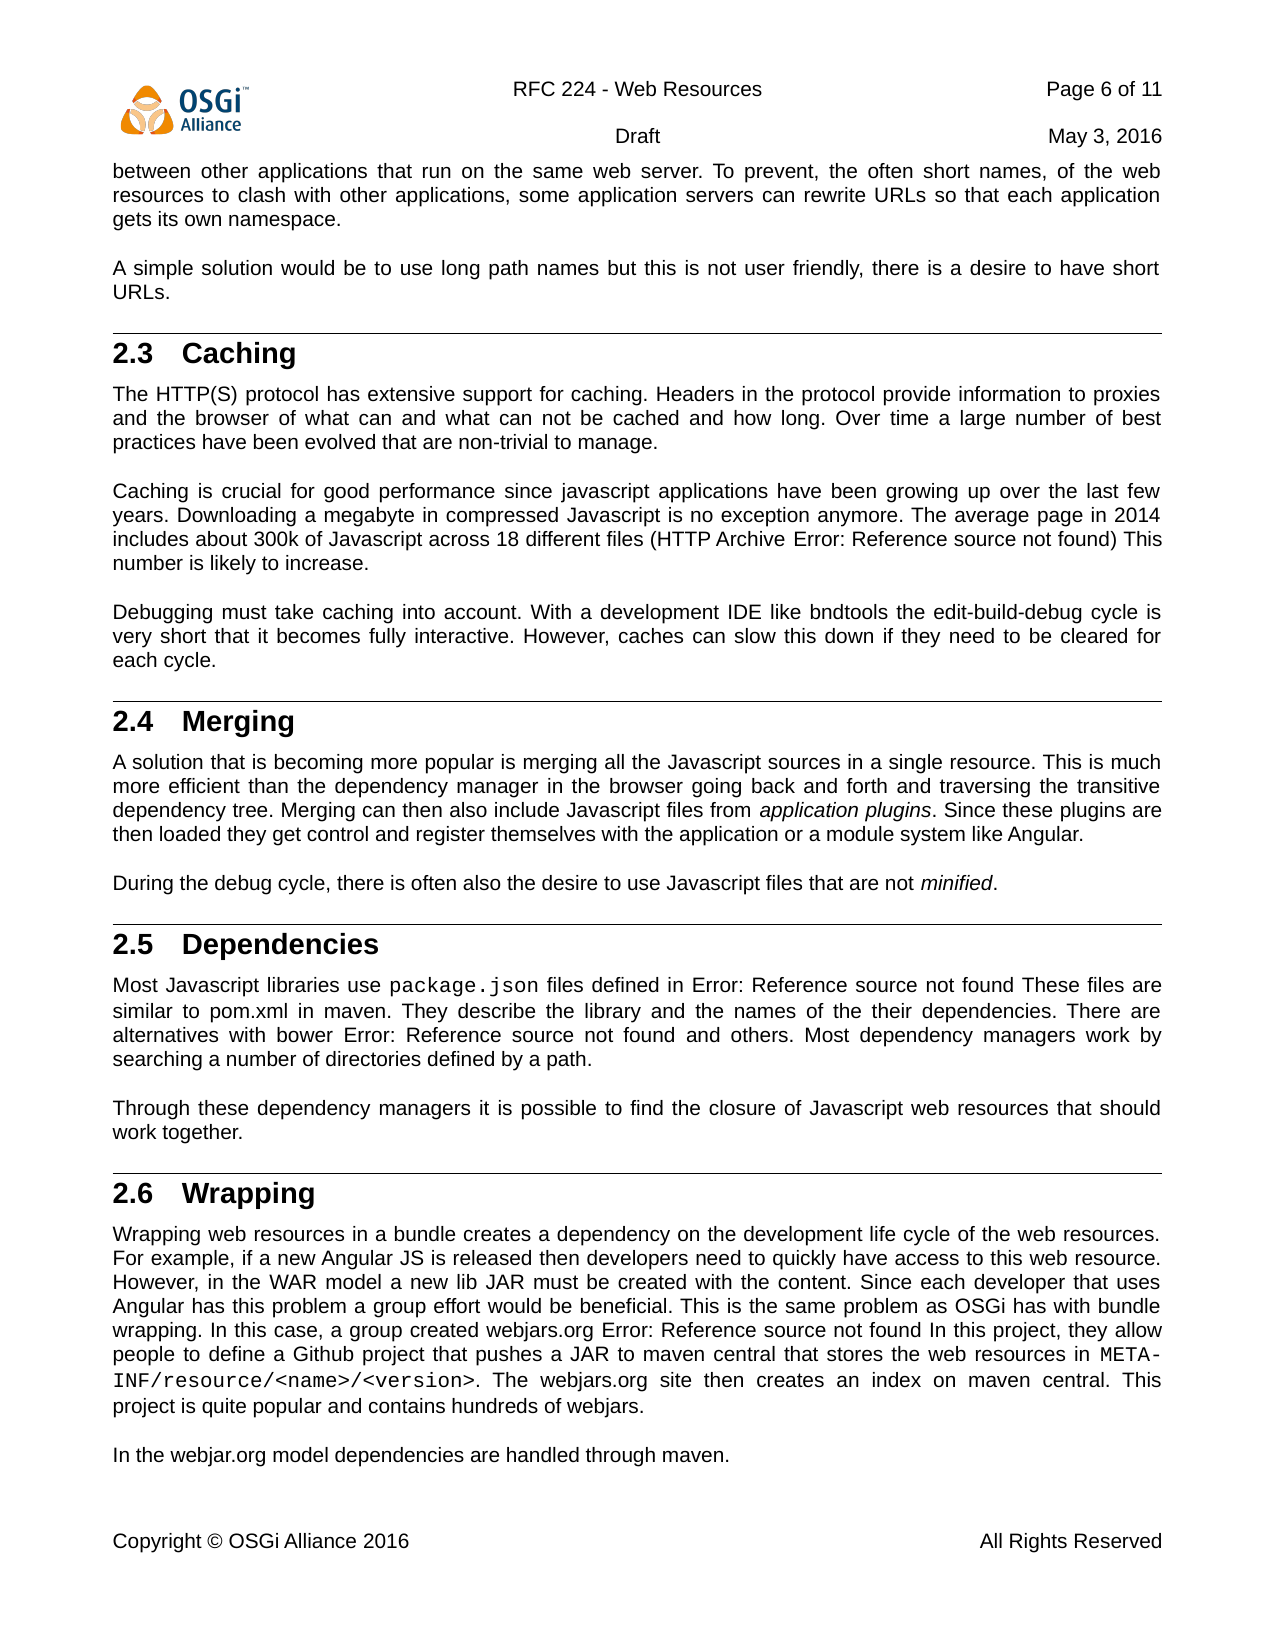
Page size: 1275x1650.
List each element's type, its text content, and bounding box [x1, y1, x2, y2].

text In the webjar.org model dependencies are handled through maven. [112, 1442, 1162, 1466]
text Wrapping web resources in a bundle creates a dependency on the development life cycle of the web resources. For example, if a new Angular JS is released then developers need to quickly have access to this web resource. However, in the WAR model a new lib JAR must be created with the content. Since each developer that uses Angular has this problem a group effort would be beneficial. This is the same problem as OSGi has with bundle wrapping. In this case, a group created webjars.org Error: Reference source not found In this project, they allow people to define a Github project that pushes a JAR to maven central that stores the web resources in META-INF/resource/<name>/<version>. The webjars.org site then creates an index on maven central. This project is quite popular and contains hundreds of webjars. [112, 1222, 1162, 1417]
picture [113, 78, 257, 142]
text between other applications that run on the same web server. To prevent, the often short names, of the web resources to clash with other applications, some application servers can rewrite URLs so that each application gets its own namespace. [112, 159, 1162, 231]
text During the debug cycle, there is often also the desire to use Javascript files that are not minified. [112, 871, 1162, 895]
text Most Javascript libraries use package.json files defined in Error: Reference source not found These files are similar to pom.xml in maven. They describe the library and the names of the their dependencies. There are alternatives with bower Error: Reference source not found and others. Most dependency managers work by searching a number of directories defined by a path. [112, 973, 1162, 1071]
subtitle Caching [112, 334, 1162, 369]
text A solution that is becoming more popular is merging all the Javascript sources in a single resource. This is much more efficient than the dependency manager in the browser going back and forth and traversing the transitive dependency tree. Merging can then also include Javascript files from application plugins. Since these plugins are then loaded they get control and register themselves with the application or a module system like Angular. [112, 750, 1162, 846]
text Debugging must take caching into account. With a development IDE like bndtools the edit-build-debug cycle is very short that it becomes fully interactive. However, caches can slow this down if they need to be cleared for each cycle. [112, 600, 1162, 672]
text Through these dependency managers it is possible to find the closure of Javascript web resources that should work together. [112, 1096, 1162, 1144]
text A simple solution would be to use long path names but this is not user friendly, there is a desire to have short URLs. [112, 256, 1162, 304]
text Caching is crucial for good performance since javascript applications have been growing up over the last few years. Downloading a megabyte in compressed Javascript is no exception anymore. The average page in 2014 includes about 300k of Javascript across 18 different files (HTTP Archive Error: Reference source not found) This number is likely to increase. [112, 479, 1162, 575]
subtitle Dependencies [112, 925, 1162, 961]
subtitle Merging [112, 702, 1162, 737]
text The HTTP(S) protocol has extensive support for caching. Headers in the protocol provide information to proxies and the browser of what can and what can not be cached and how long. Over time a large number of best practices have been evolved that are non-trivial to manage. [112, 382, 1162, 454]
subtitle Wrapping [112, 1174, 1162, 1209]
